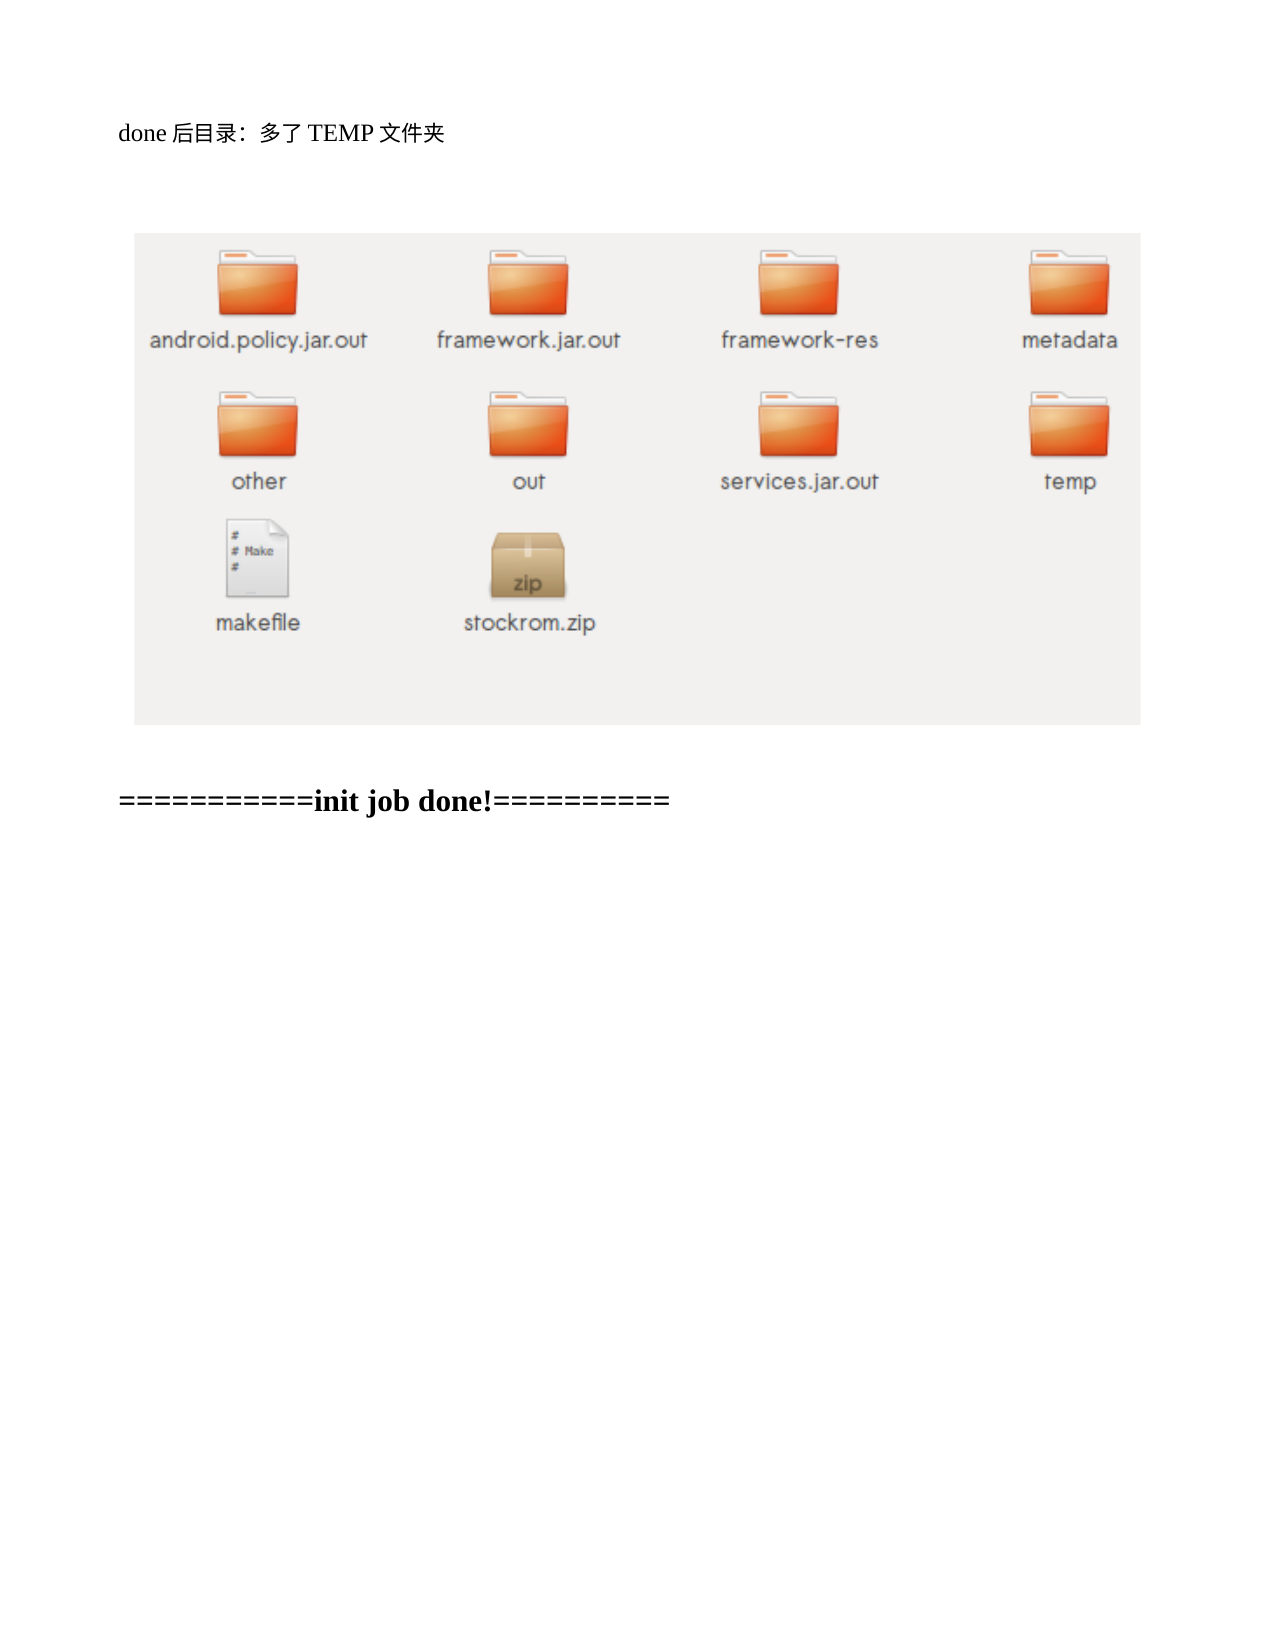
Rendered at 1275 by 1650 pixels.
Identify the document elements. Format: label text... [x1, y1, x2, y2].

text ===========init job done!========== [118, 782, 1157, 818]
picture [134, 233, 1141, 725]
text done后目录：多了TEMP文件夹 [118, 118, 1157, 147]
